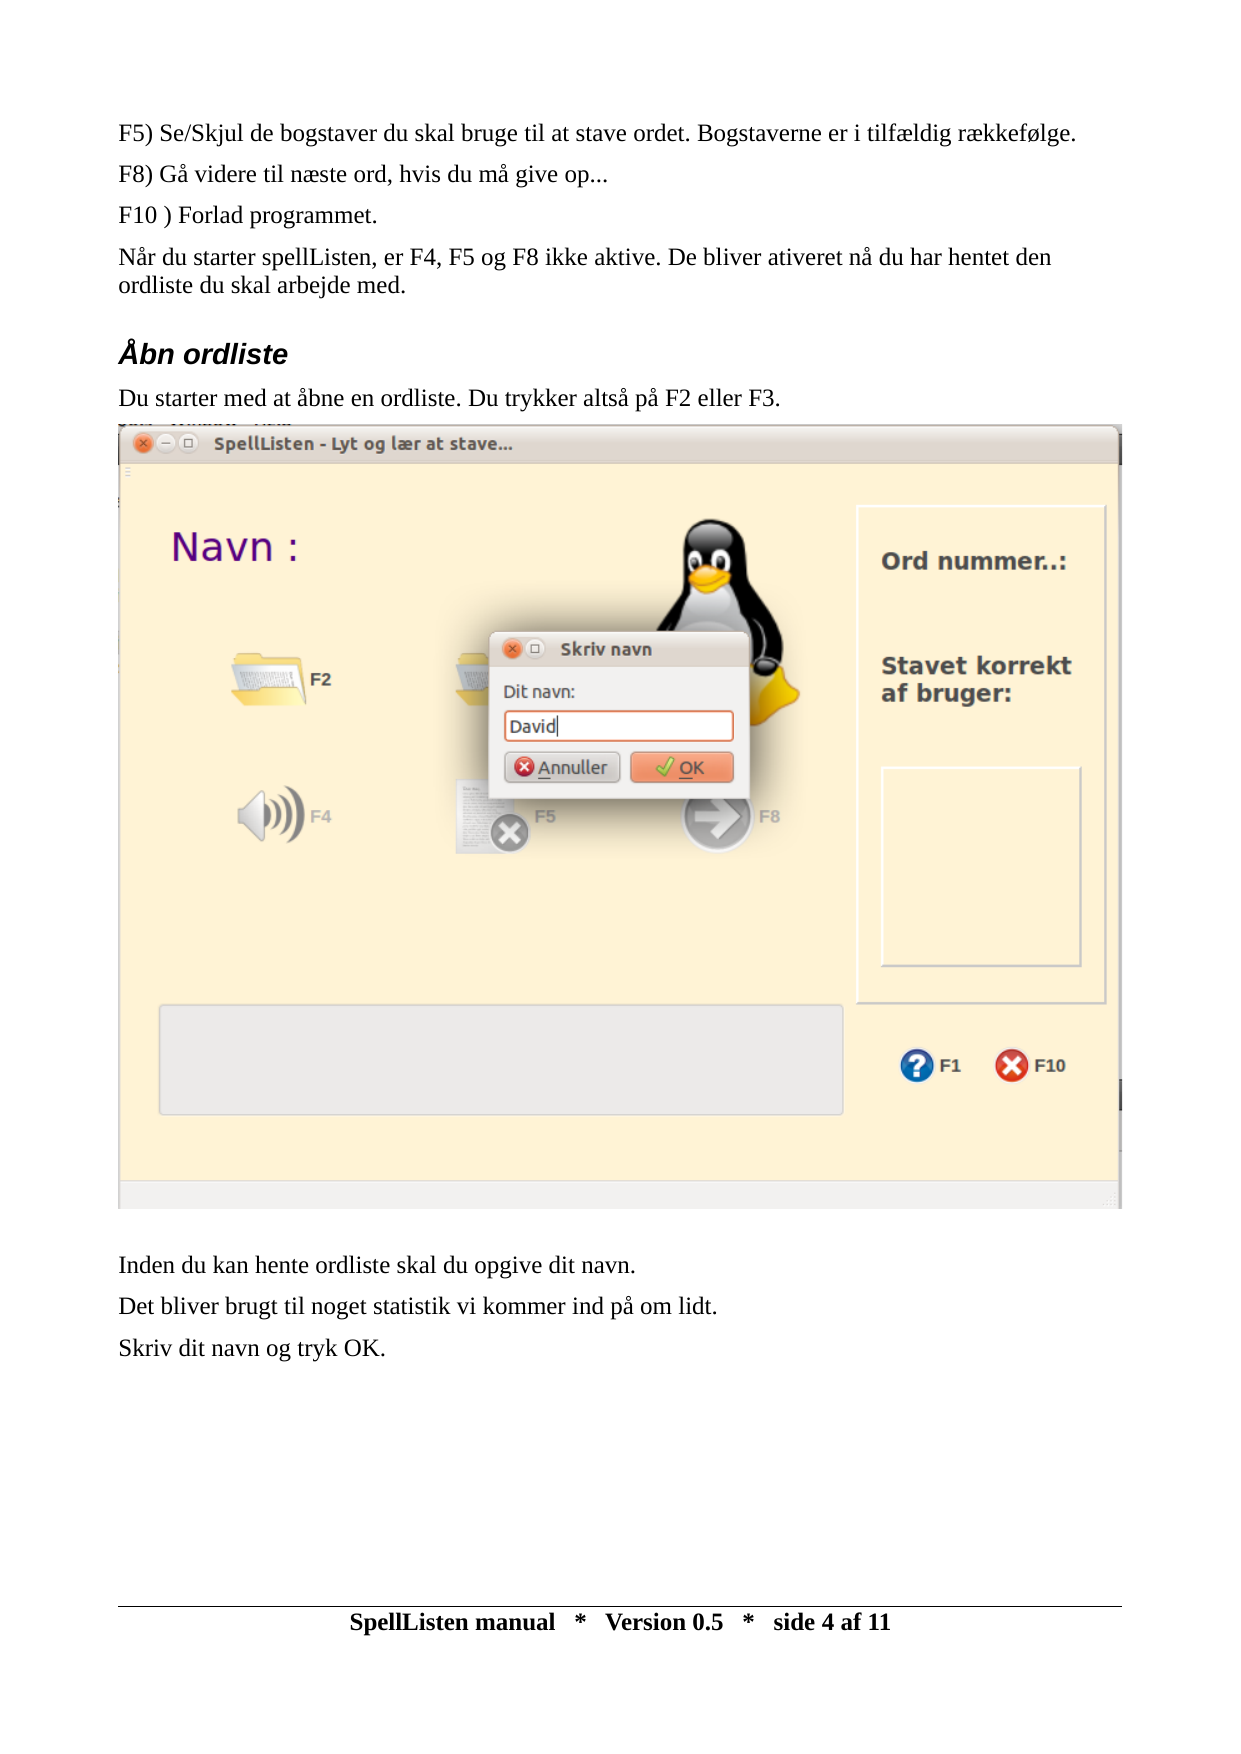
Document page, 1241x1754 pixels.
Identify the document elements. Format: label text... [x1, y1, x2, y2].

text F8) Gå videre til næste ord, hvis du må give op... [118, 159, 1122, 188]
text F10 ) Forlad programmet. [118, 201, 1122, 229]
text Skriv dit navn og tryk OK. [118, 1333, 1122, 1361]
picture [118, 424, 1123, 1209]
text Inden du kan hente ordliste skal du opgive dit navn. [118, 1250, 1122, 1279]
text Du starter med at åbne en ordliste. Du trykker altså på F2 eller F3. [118, 383, 1122, 412]
text Det bliver brugt til noget statistik vi kommer ind på om lidt. [118, 1291, 1122, 1320]
text Når du starter spellListen, er F4, F5 og F8 ikke aktive. De bliver ativeret nå du har hentet den ordliste du skal arbejde med. [118, 242, 1122, 299]
subtitle Åbn ordliste [118, 337, 1122, 370]
text F5) Se/Skjul de bogstaver du skal bruge til at stave ordet. Bogstaverne er i tilfældig rækkefølge. [118, 118, 1122, 147]
